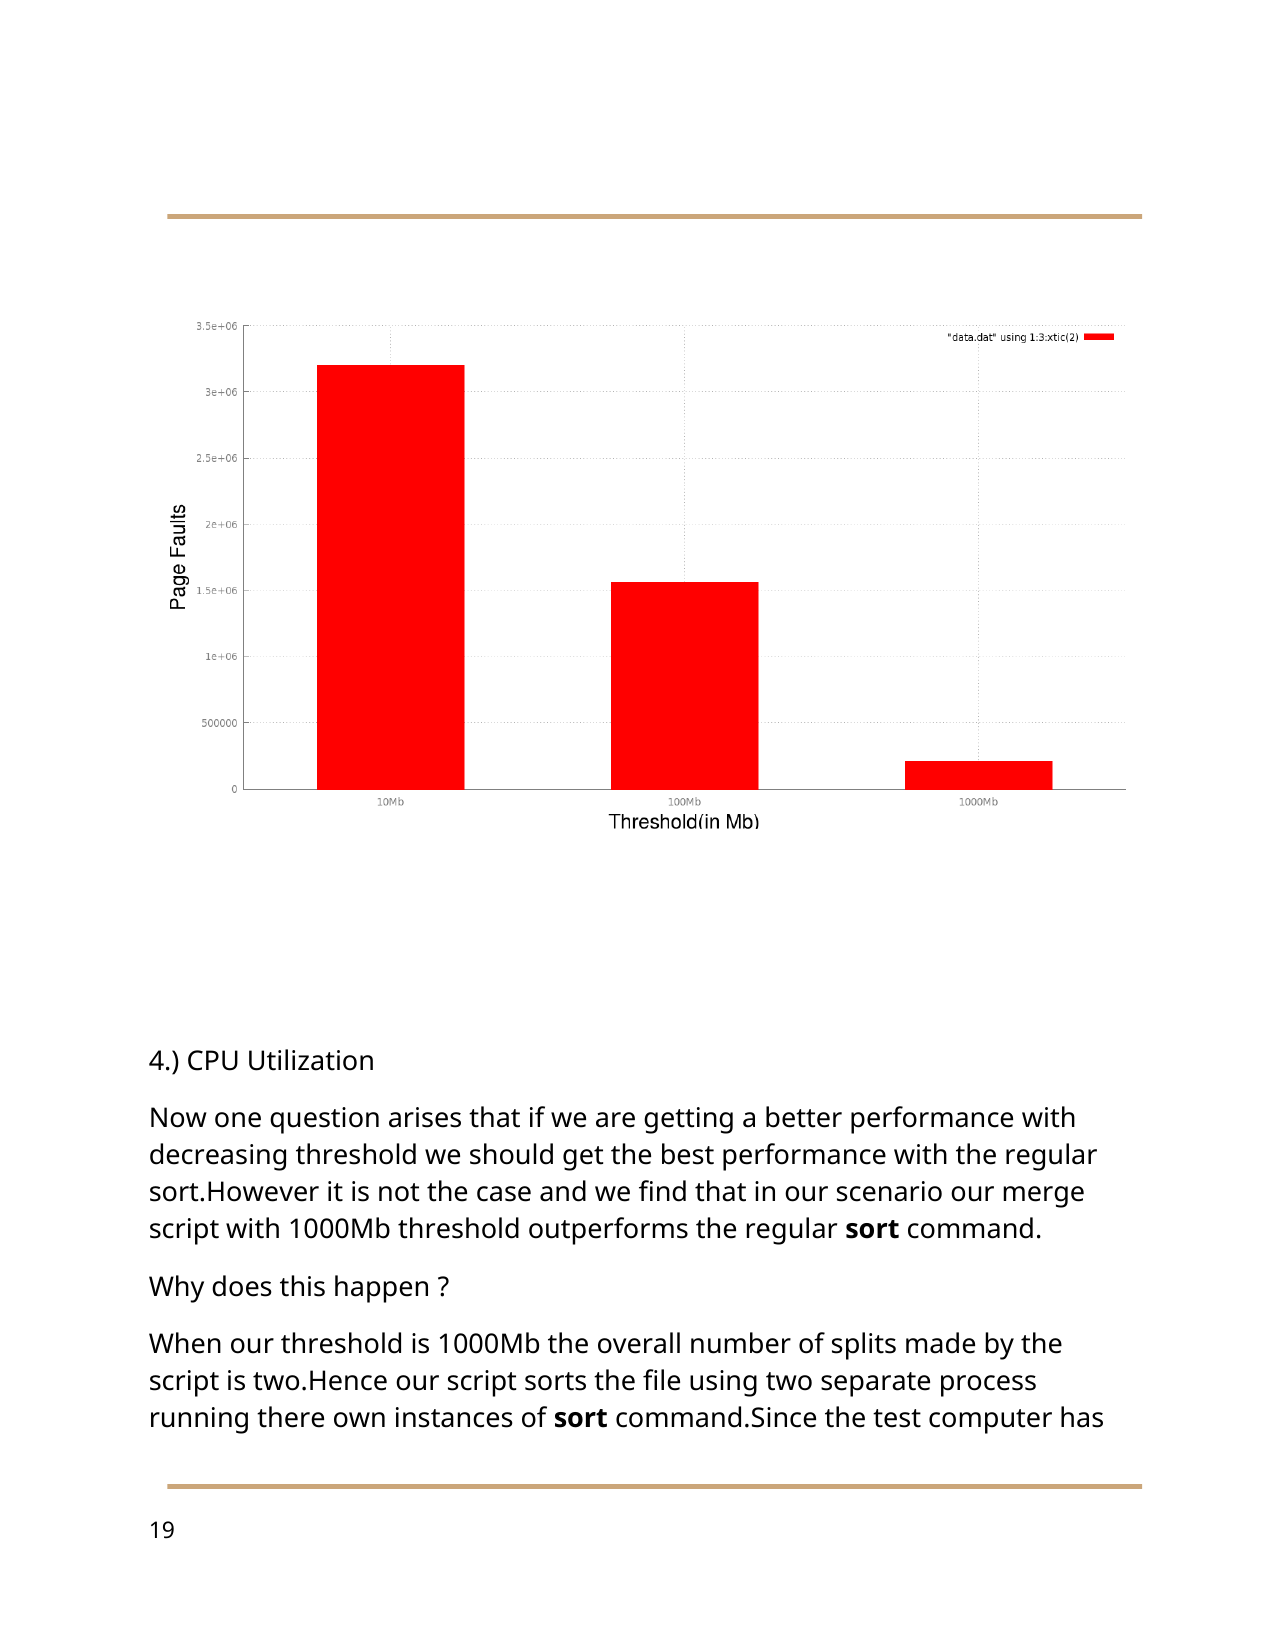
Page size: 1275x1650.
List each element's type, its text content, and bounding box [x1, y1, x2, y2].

text Why does this happen ? [148, 1267, 1125, 1304]
picture [167, 214, 1143, 219]
text 4.) CPU Utilization [148, 1041, 1125, 1078]
text Now one question arises that if we are getting a better performance with decreasing threshold we should get the best performance with the regular sort.However it is not the case and we find that in our scenario our merge script with 1000Mb threshold outperforms the regular sort command. [148, 1099, 1125, 1246]
picture [167, 313, 1143, 829]
text When our threshold is 1000Mb the overall number of splits made by the script is two.Hence our script sorts the file using two separate process running there own instances of sort command.Since the test computer has [148, 1325, 1125, 1436]
picture [167, 1484, 1143, 1489]
